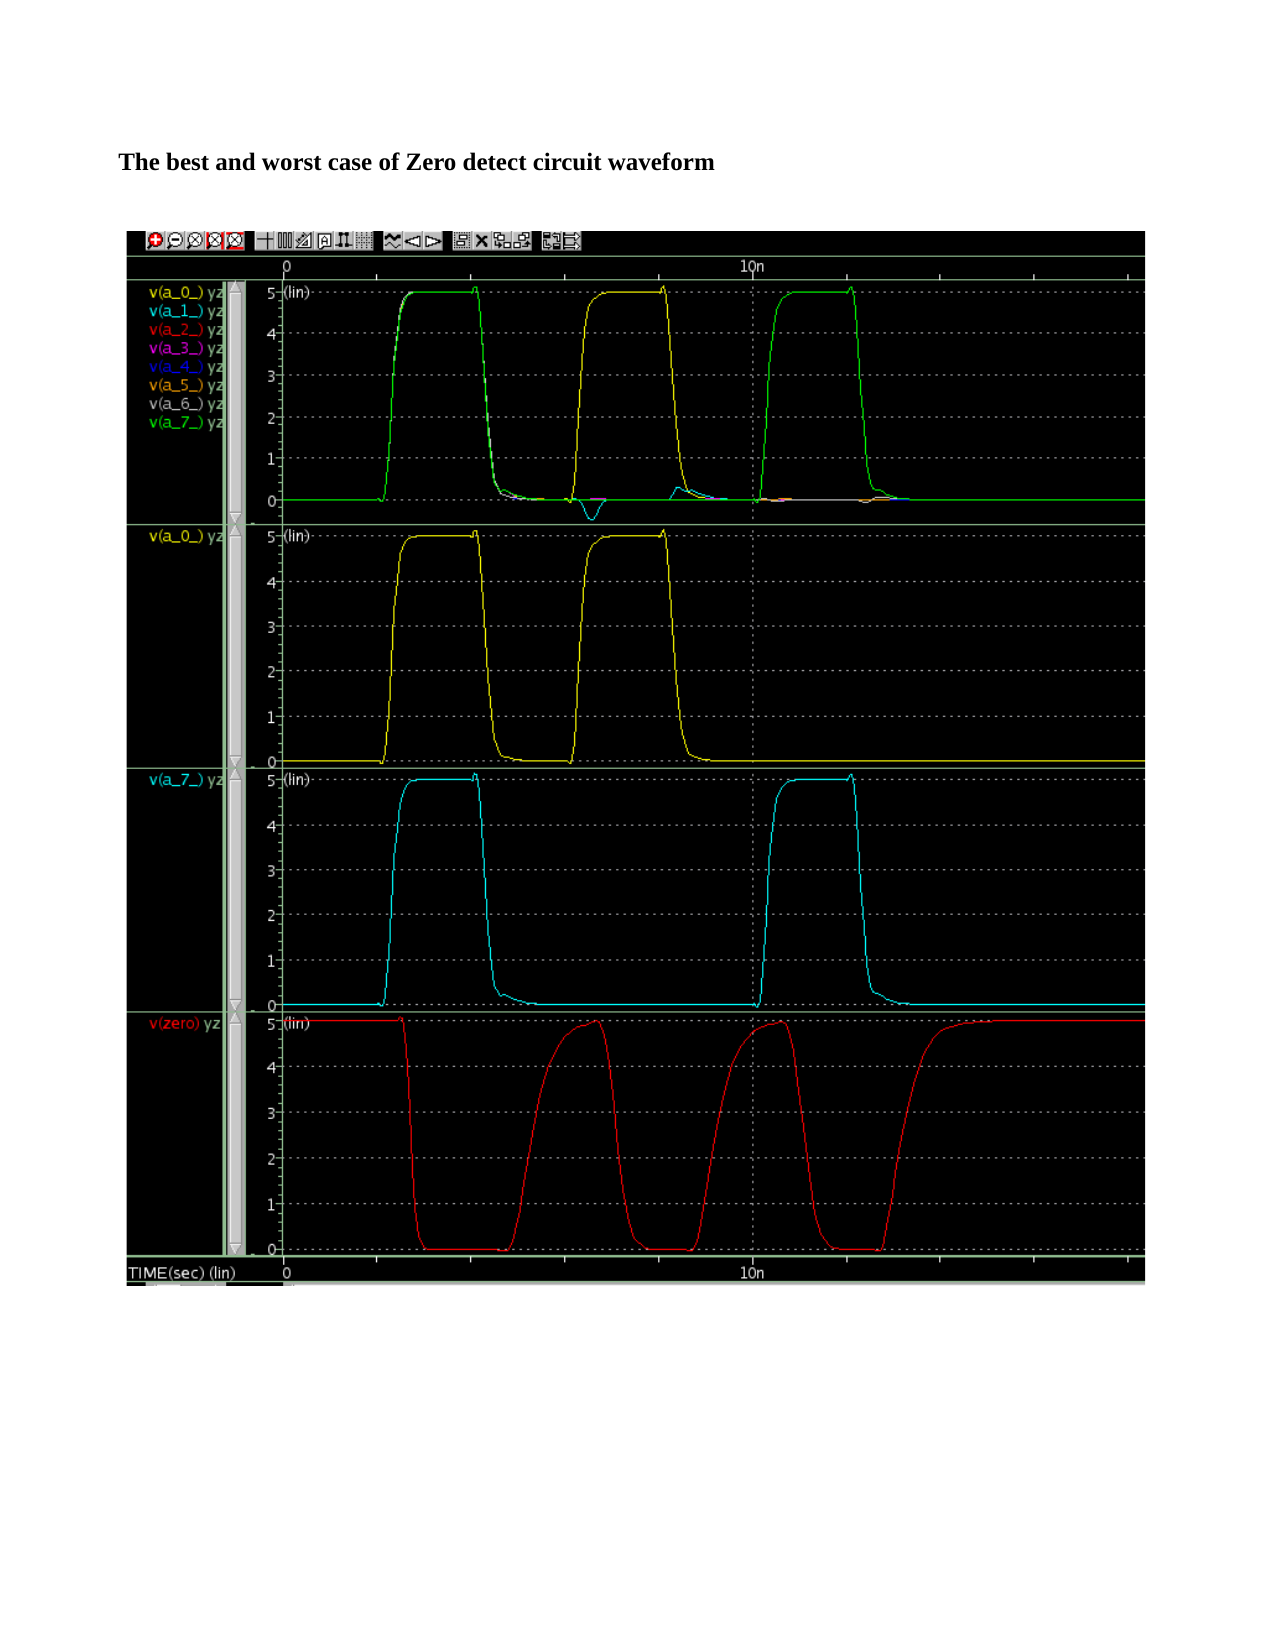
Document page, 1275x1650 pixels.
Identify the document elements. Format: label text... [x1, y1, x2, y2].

picture [126, 231, 1146, 1286]
text The best and worst case of Zero detect circuit waveform [118, 147, 1157, 176]
